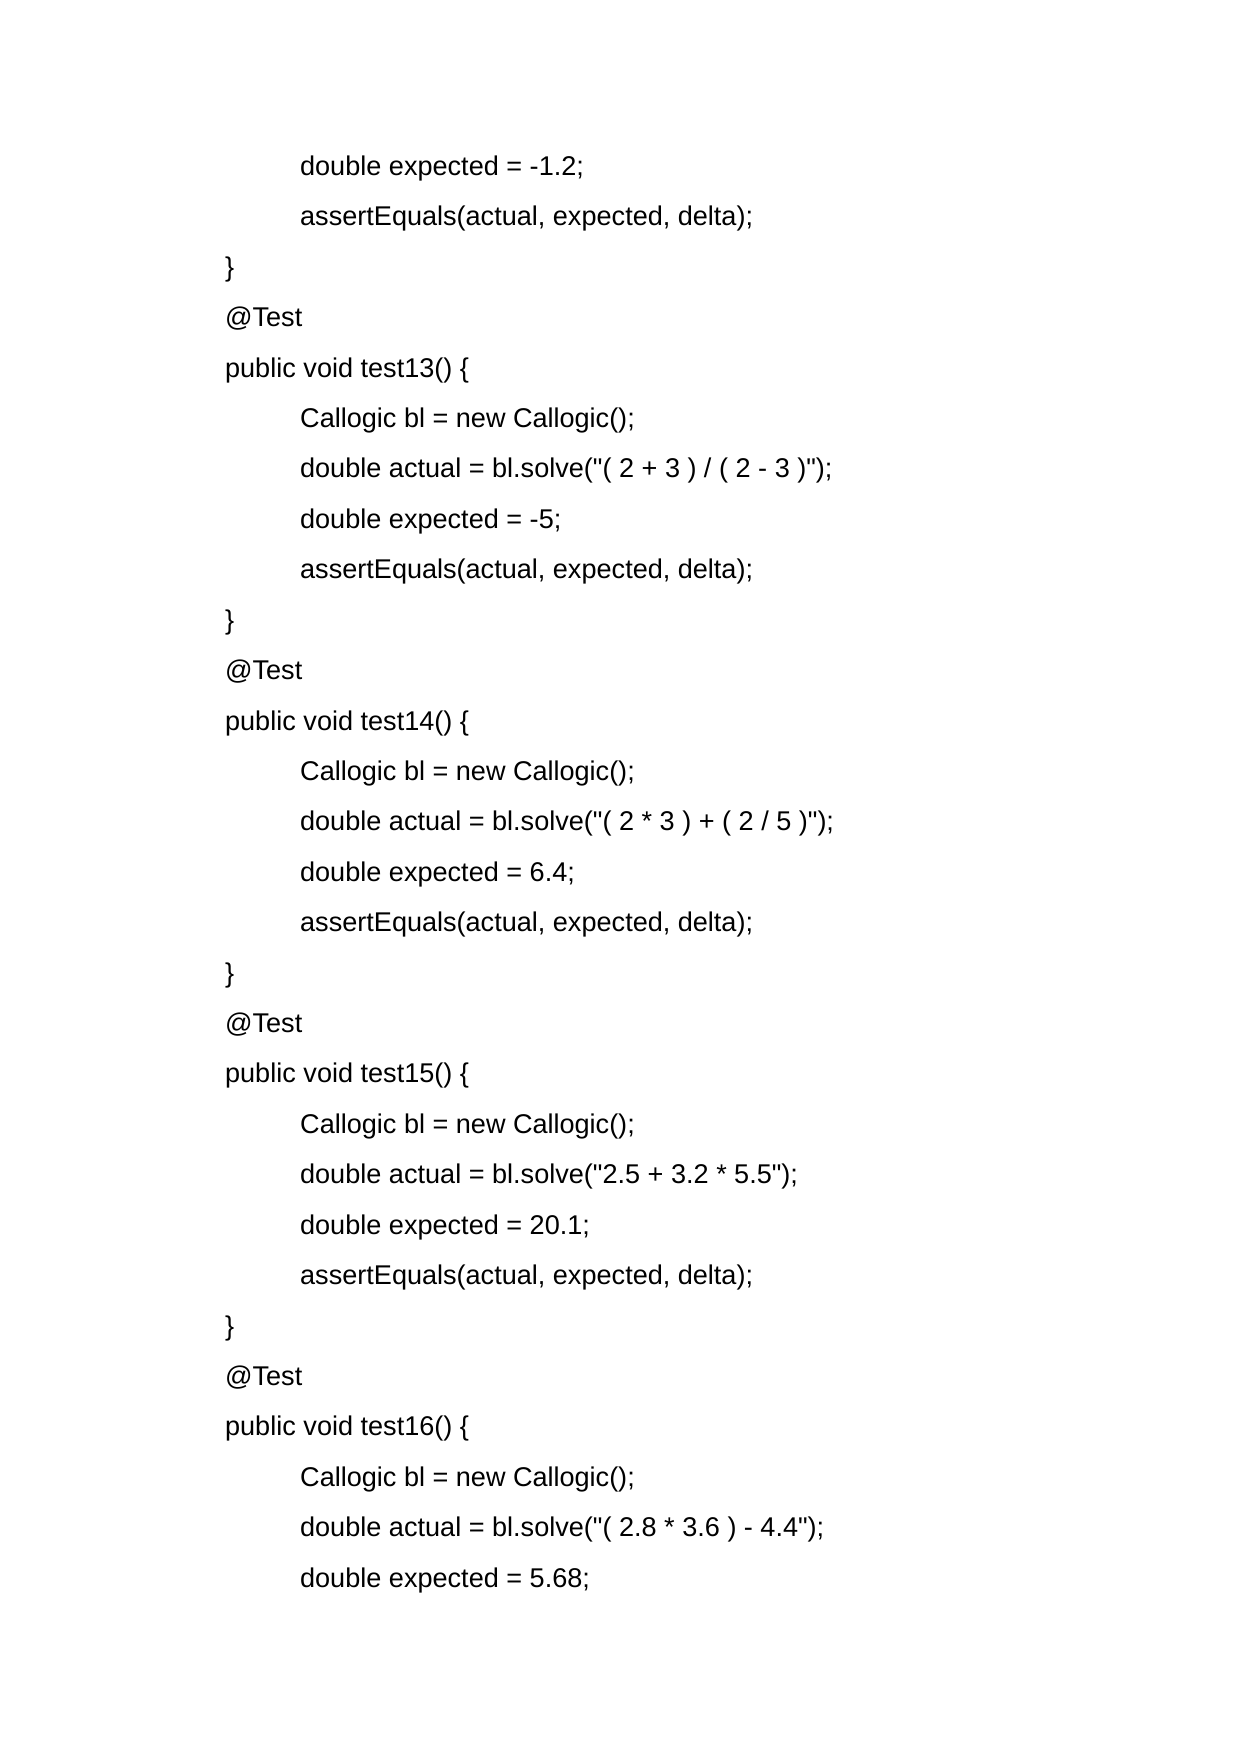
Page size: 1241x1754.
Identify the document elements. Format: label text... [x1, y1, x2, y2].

text Callogic bl = new Callogic(); [150, 755, 1090, 786]
text } [150, 251, 1090, 282]
text @Test [150, 654, 1090, 685]
text } [150, 1309, 1090, 1341]
text double actual = bl.solve("( 2.8 * 3.6 ) - 4.4"); [150, 1511, 1090, 1542]
text assertEquals(actual, expected, delta); [150, 200, 1090, 232]
text public void test13() { [150, 352, 1090, 383]
text assertEquals(actual, expected, delta); [150, 1259, 1090, 1290]
text public void test14() { [150, 704, 1090, 736]
text public void test16() { [150, 1410, 1090, 1442]
text Callogic bl = new Callogic(); [150, 1108, 1090, 1139]
text @Test [150, 301, 1090, 332]
text @Test [150, 1360, 1090, 1391]
text double actual = bl.solve("2.5 + 3.2 * 5.5"); [150, 1158, 1090, 1189]
text double expected = 20.1; [150, 1209, 1090, 1240]
text public void test15() { [150, 1057, 1090, 1089]
text double expected = 6.4; [150, 856, 1090, 887]
text } [150, 604, 1090, 635]
text double actual = bl.solve("( 2 * 3 ) + ( 2 / 5 )"); [150, 805, 1090, 837]
text double expected = -5; [150, 503, 1090, 534]
text Callogic bl = new Callogic(); [150, 402, 1090, 433]
text assertEquals(actual, expected, delta); [150, 906, 1090, 937]
text Callogic bl = new Callogic(); [150, 1461, 1090, 1492]
text assertEquals(actual, expected, delta); [150, 553, 1090, 584]
text double actual = bl.solve("( 2 + 3 ) / ( 2 - 3 )"); [150, 452, 1090, 484]
text @Test [150, 1007, 1090, 1038]
text double expected = 5.68; [150, 1562, 1090, 1593]
text double expected = -1.2; [150, 150, 1090, 181]
text } [150, 957, 1090, 988]
